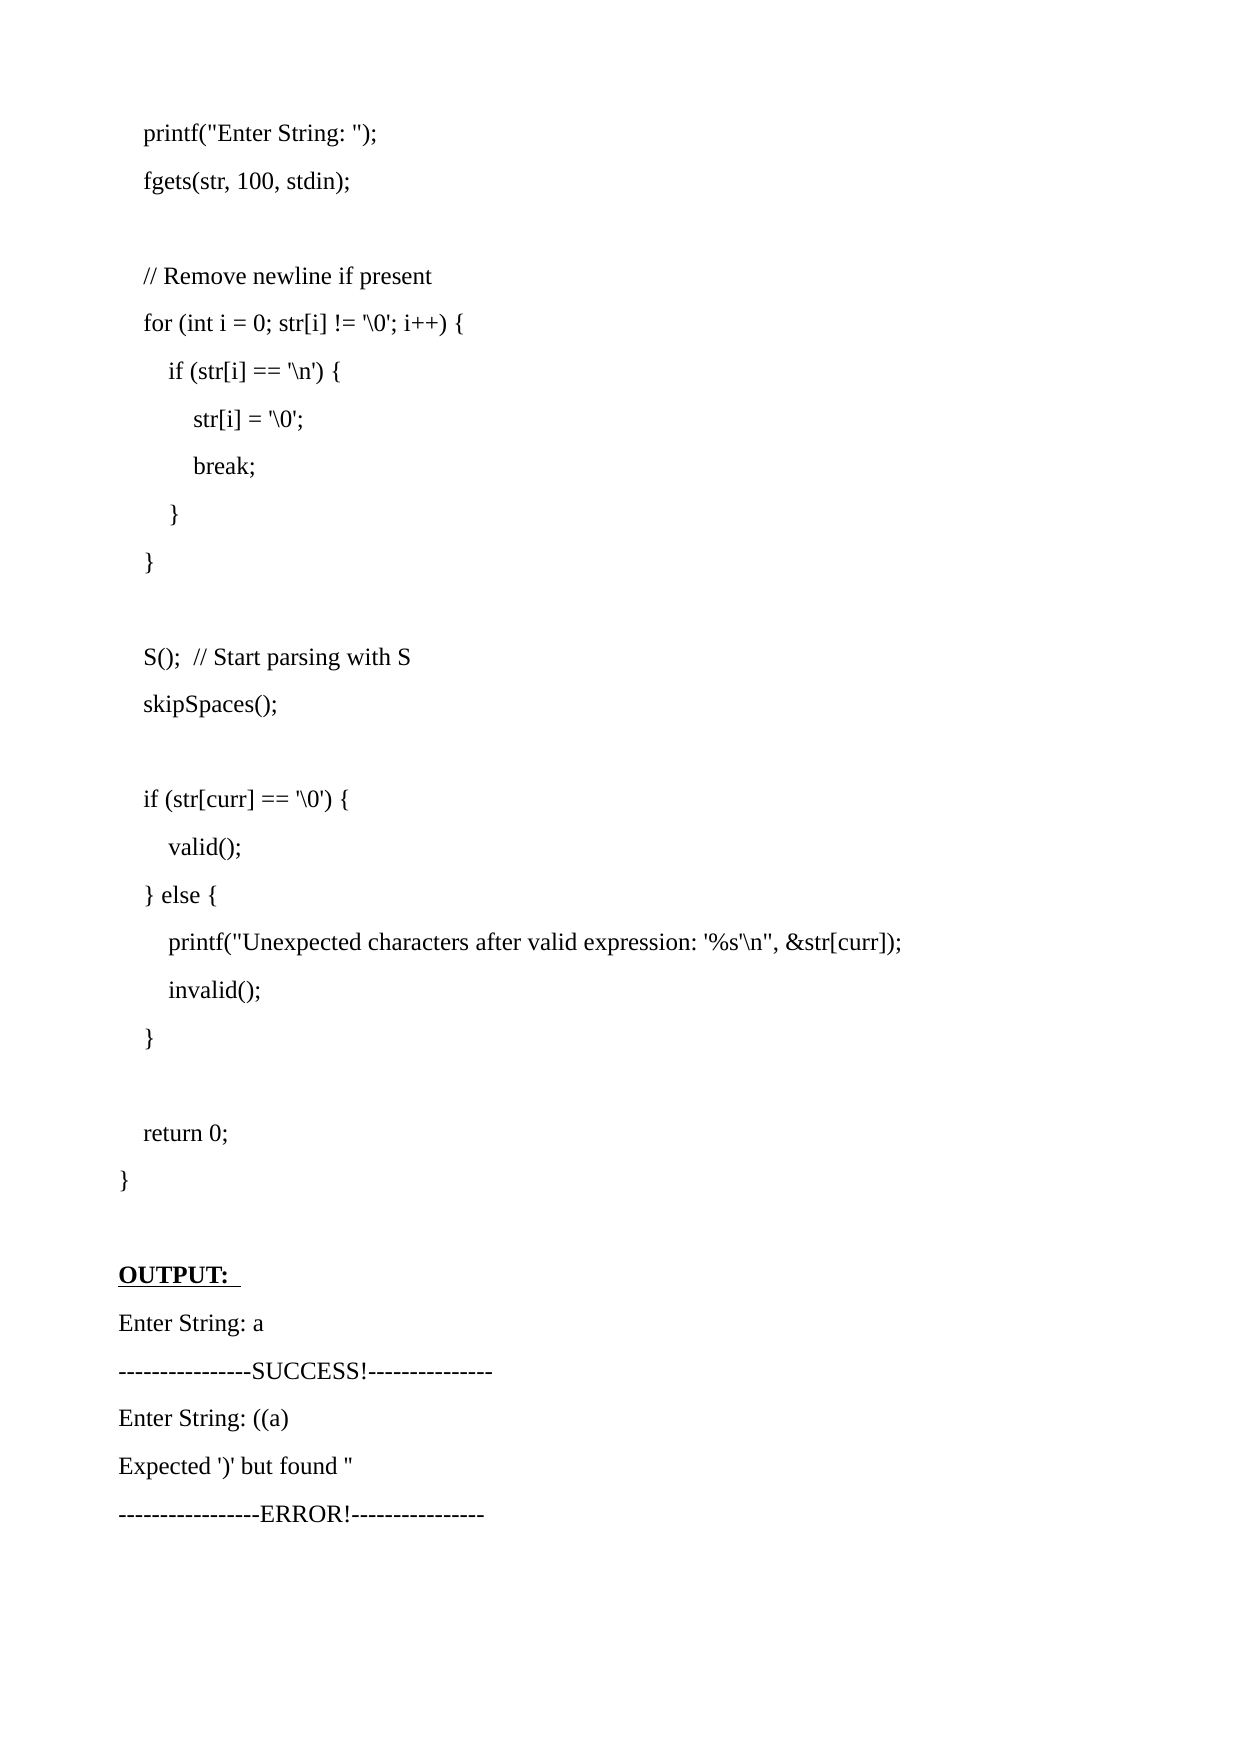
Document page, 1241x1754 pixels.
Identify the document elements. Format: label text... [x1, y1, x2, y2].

text str[i] = '\0'; [118, 404, 1122, 432]
text if (str[i] == '\n') { [118, 356, 1122, 385]
text ----------------SUCCESS!--------------- [118, 1356, 1122, 1384]
text skipSpaces(); [118, 689, 1122, 718]
text } [118, 1023, 1122, 1051]
text return 0; [118, 1118, 1122, 1147]
text } [118, 1165, 1122, 1194]
text } [118, 547, 1122, 575]
text printf("Unexpected characters after valid expression: '%s'\n", &str[curr]); [118, 927, 1122, 956]
text invalid(); [118, 975, 1122, 1004]
text S(); // Start parsing with S [118, 642, 1122, 671]
text for (int i = 0; str[i] != '\0'; i++) { [118, 308, 1122, 337]
text if (str[curr] == '\0') { [118, 784, 1122, 813]
text Expected ')' but found '' [118, 1451, 1122, 1480]
text Enter String: a [118, 1308, 1122, 1337]
text printf("Enter String: "); [118, 118, 1122, 147]
text // Remove newline if present [118, 261, 1122, 290]
text } else { [118, 880, 1122, 908]
text fgets(str, 100, stdin); [118, 166, 1122, 194]
text OUTPUT: [118, 1261, 1122, 1289]
text valid(); [118, 832, 1122, 861]
text -----------------ERROR!---------------- [118, 1499, 1122, 1527]
text } [118, 499, 1122, 528]
text break; [118, 451, 1122, 480]
text Enter String: ((a) [118, 1403, 1122, 1432]
